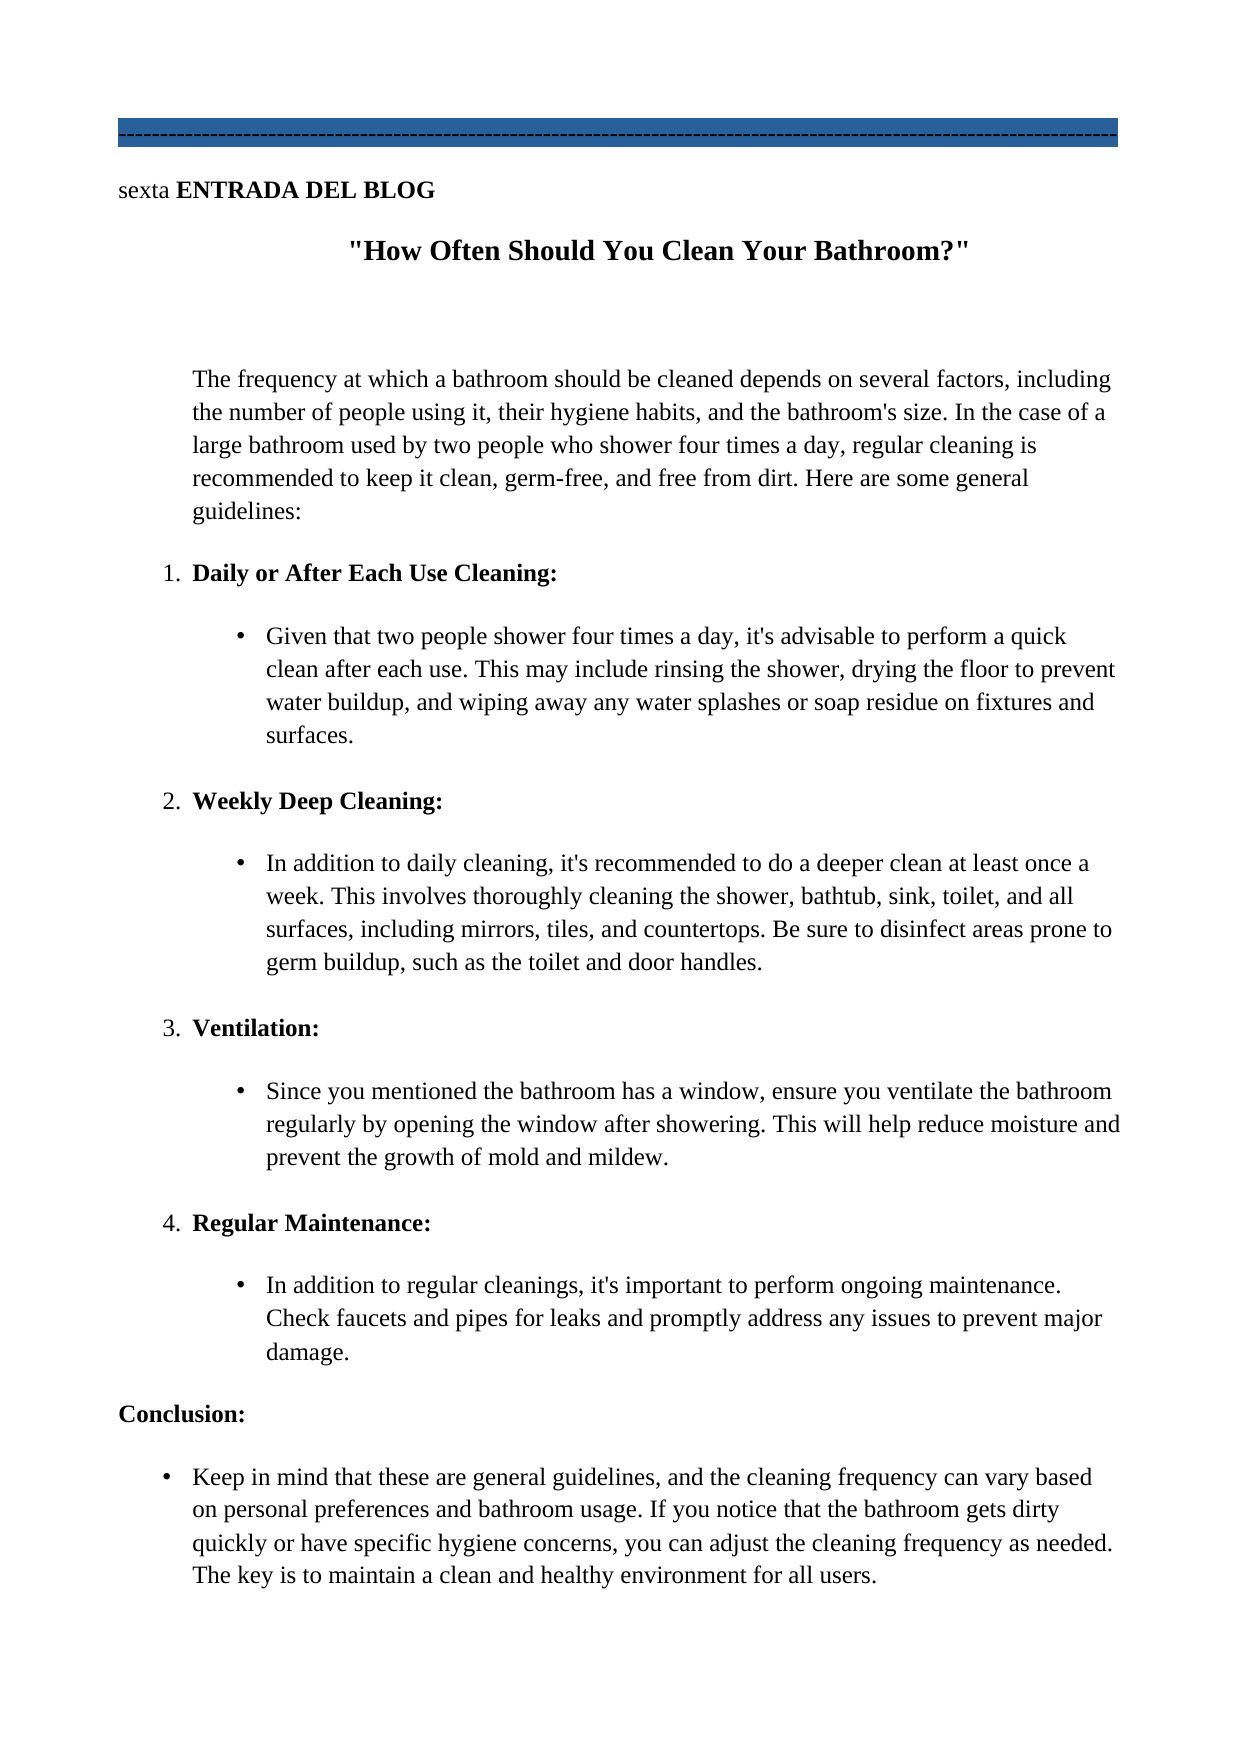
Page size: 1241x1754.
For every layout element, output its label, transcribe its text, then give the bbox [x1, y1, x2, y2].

text "How Often Should You Clean Your Bathroom?" [118, 233, 1122, 267]
list Keep in mind that these are general guidelines, and the cleaning frequency can vary based on personal preferences and bathroom usage. If you notice that the bathroom gets dirty quickly or have specific hygiene concerns, you can adjust the cleaning frequency as needed. The key is to maintain a clean and healthy environment for all users. [162, 1462, 1122, 1589]
list Daily or After Each Use Cleaning: [162, 558, 1122, 587]
text ------------------------------------------------------------------------------------------------------------------------------------------------------------------------------------------------------------------------------------------------ [118, 118, 1122, 147]
list In addition to regular cleanings, it's important to perform ongoing maintenance. Check faucets and pipes for leaks and promptly address any issues to prevent major damage. [236, 1271, 1122, 1365]
list In addition to daily cleaning, it's recommended to do a deeper clean at least once a week. This involves thoroughly cleaning the shower, bathtub, sink, toilet, and all surfaces, including mirrors, tiles, and countertops. Be sure to disinfect areas prone to germ buildup, such as the toilet and door handles. [236, 848, 1122, 976]
list Regular Maintenance: [162, 1208, 1122, 1237]
list Since you mentioned the bathroom has a window, ensure you ventilate the bathroom regularly by opening the window after showering. This will help reduce moisture and prevent the growth of mold and mildew. [236, 1076, 1122, 1171]
list Ventilation: [162, 1013, 1122, 1042]
list Weekly Deep Cleaning: [162, 786, 1122, 814]
text sexta ENTRADA DEL BLOG [118, 176, 1122, 204]
list The frequency at which a bathroom should be cleaned depends on several factors, including the number of people using it, their hygiene habits, and the bathroom's size. In the case of a large bathroom used by two people who shower four times a day, regular cleaning is recommended to keep it clean, germ-free, and free from dirt. Here are some general guidelines: [162, 364, 1122, 524]
text Conclusion: [118, 1399, 1122, 1428]
list Given that two people shower four times a day, it's advisable to perform a quick clean after each use. This may include rinsing the shower, drying the floor to prevent water buildup, and wiping away any water splashes or soap residue on fixtures and surfaces. [236, 621, 1122, 748]
